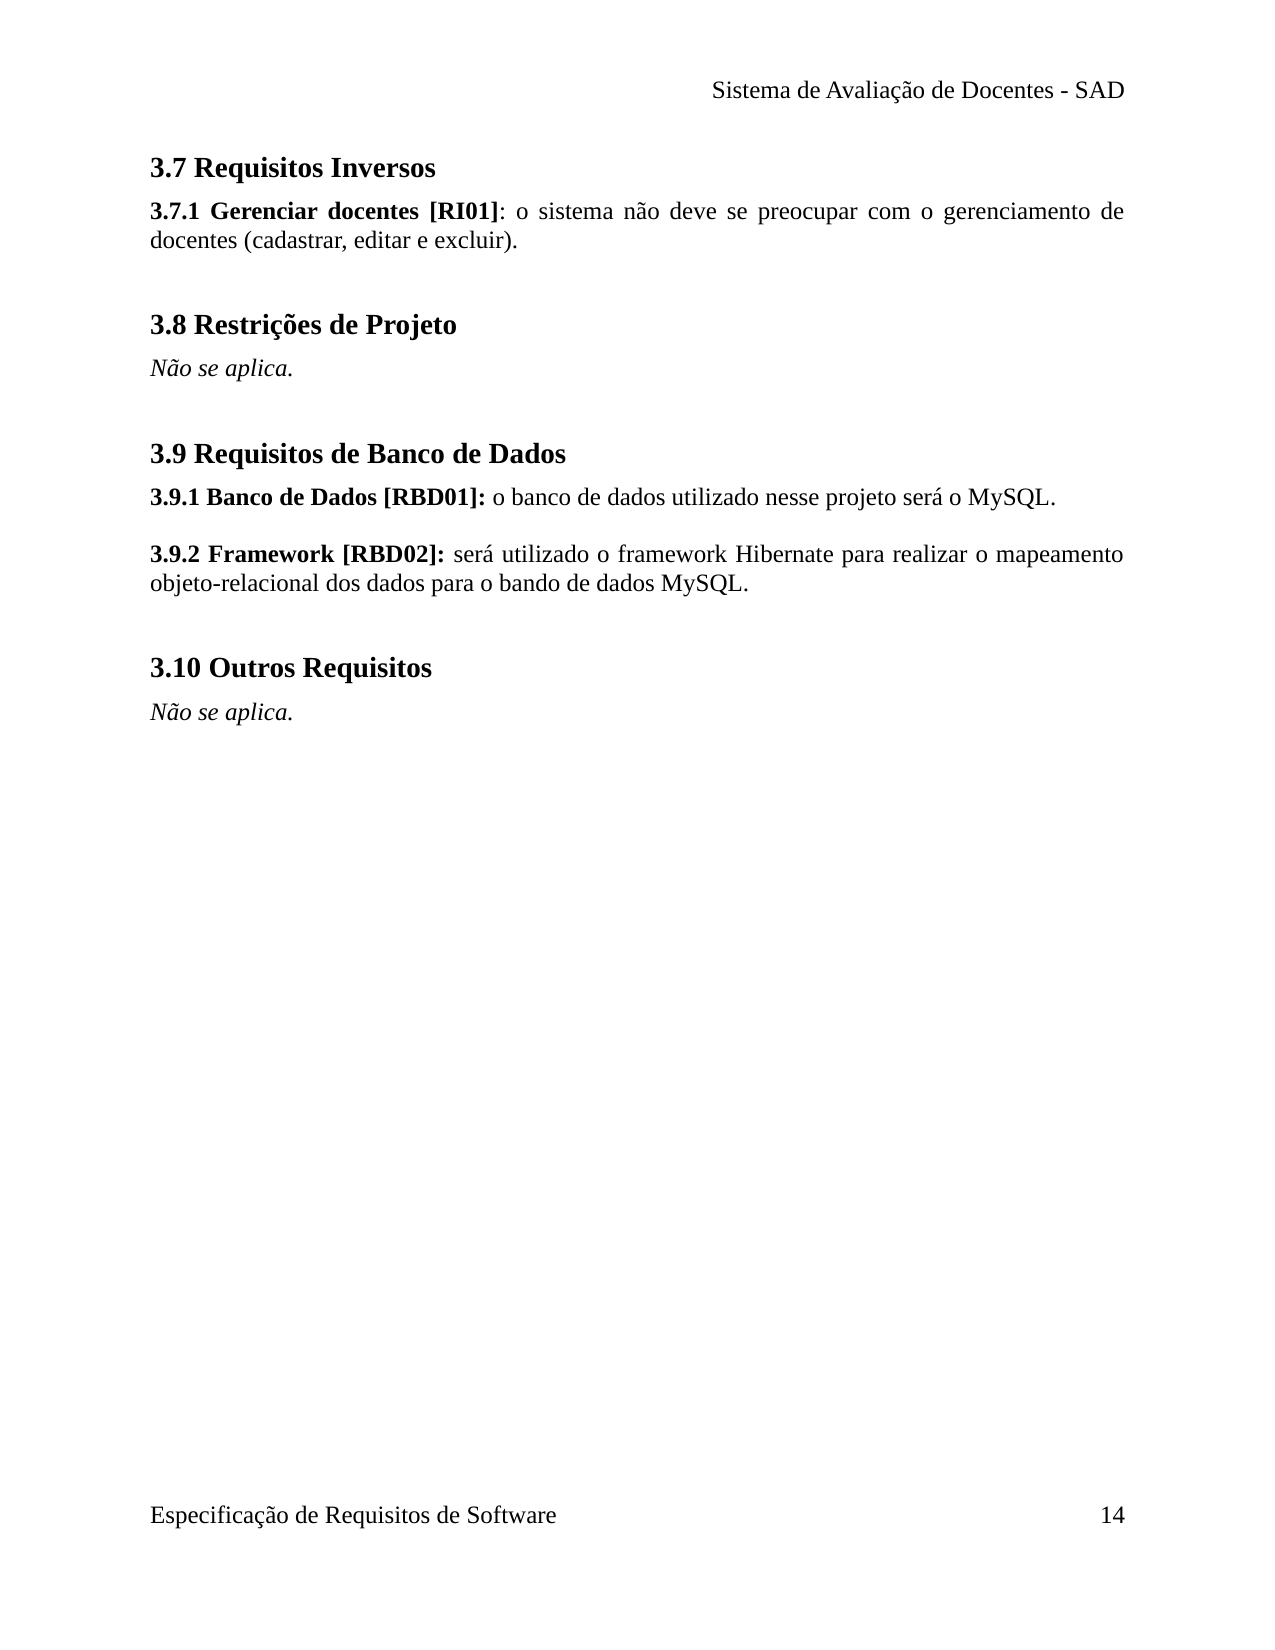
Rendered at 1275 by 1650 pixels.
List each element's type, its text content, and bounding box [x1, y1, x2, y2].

subtitle 3.7 Requisitos Inversos [150, 150, 1125, 183]
subtitle 3.10 Outros Requisitos [150, 651, 1125, 684]
subtitle 3.8 Restrições de Projeto [150, 307, 1125, 341]
text 3.9.2 Framework [RBD02]: será utilizado o framework Hibernate para realizar o mapeamento objeto-relacional dos dados para o bando de dados MySQL. [150, 539, 1125, 597]
text Não se aplica. [150, 353, 1125, 382]
subtitle 3.9 Requisitos de Banco de Dados [150, 436, 1125, 469]
text Não se aplica. [150, 697, 1125, 725]
text 3.7.1 Gerenciar docentes [RI01]: o sistema não deve se preocupar com o gerenciamento de docentes (cadastrar, editar e excluir). [150, 196, 1125, 253]
text 3.9.1 Banco de Dados [RBD01]: o banco de dados utilizado nesse projeto será o MySQL. [150, 482, 1125, 511]
